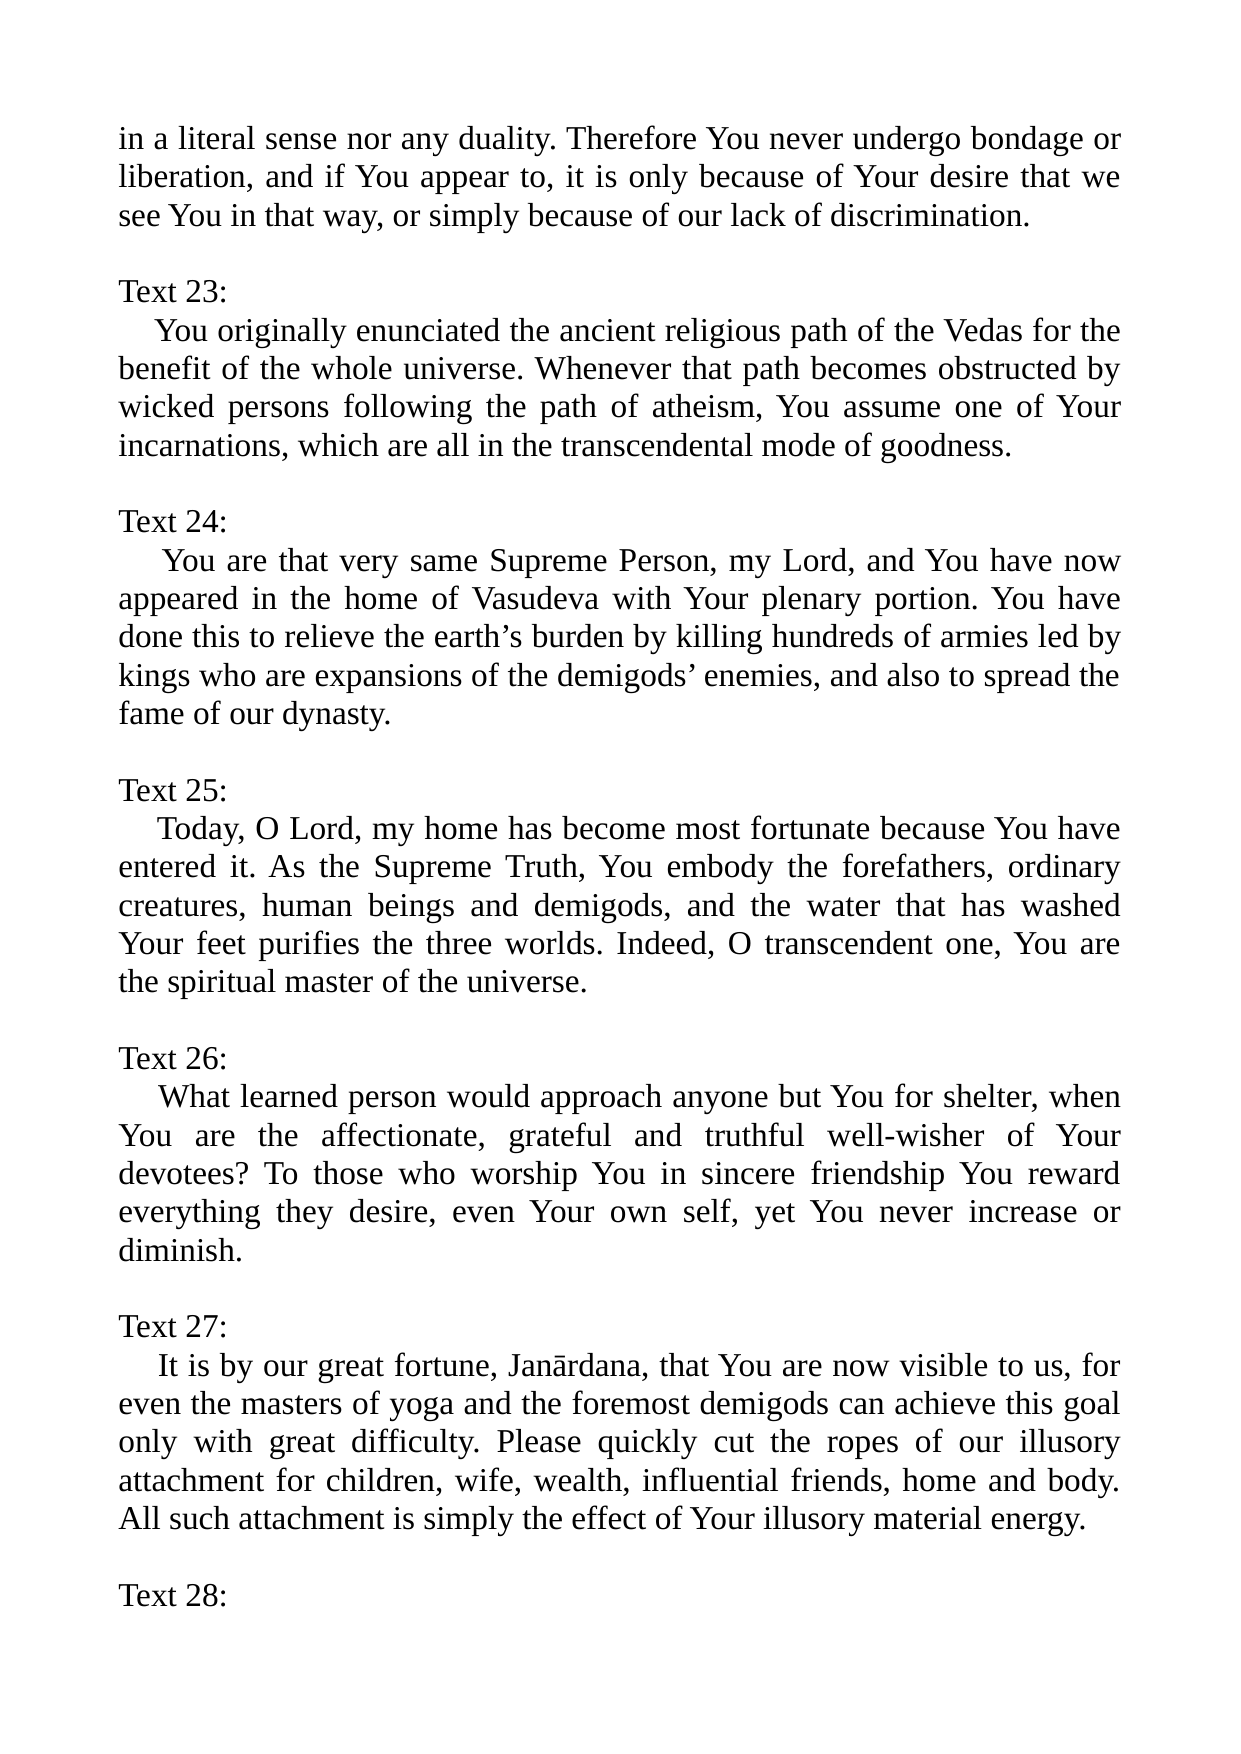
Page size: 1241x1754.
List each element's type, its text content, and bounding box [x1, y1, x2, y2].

text Text 24: [118, 501, 1122, 540]
text Text 28: [118, 1575, 1122, 1613]
text Today, O Lord, my home has become most fortunate because You have entered it. As the Supreme Truth, You embody the forefathers, ordinary creatures, human beings and demigods, and the water that has washed Your feet purifies the three worlds. Indeed, O transcendent one, You are the spiritual master of the universe. [118, 808, 1122, 1000]
text Text 23: [118, 271, 1122, 310]
text in a literal sense nor any duality. Therefore You never undergo bondage or liberation, and if You appear to, it is only because of Your desire that we see You in that way, or simply because of our lack of discrimination. [118, 118, 1122, 233]
text You are that very same Supreme Person, my Lord, and You have now appeared in the home of Vasudeva with Your plenary portion. You have done this to relieve the earth’s burden by killing hundreds of armies led by kings who are expansions of the demigods’ enemies, and also to spread the fame of our dynasty. [118, 540, 1122, 731]
text What learned person would approach anyone but You for shelter, when You are the affectionate, grateful and truthful well-wisher of Your devotees? To those who worship You in sincere friendship You reward everything they desire, even Your own self, yet You never increase or diminish. [118, 1076, 1122, 1268]
text Text 25: [118, 770, 1122, 808]
text It is by our great fortune, Janārdana, that You are now visible to us, for even the masters of yoga and the foremost demigods can achieve this goal only with great difficulty. Please quickly cut the ropes of our illusory attachment for children, wife, wealth, influential friends, home and body. All such attachment is simply the effect of Your illusory material energy. [118, 1345, 1122, 1536]
text Text 27: [118, 1306, 1122, 1345]
text You originally enunciated the ancient religious path of the Vedas for the benefit of the whole universe. Whenever that path becomes obstructed by wicked persons following the path of atheism, You assume one of Your incarnations, which are all in the transcendental mode of goodness. [118, 310, 1122, 463]
text Text 26: [118, 1038, 1122, 1076]
